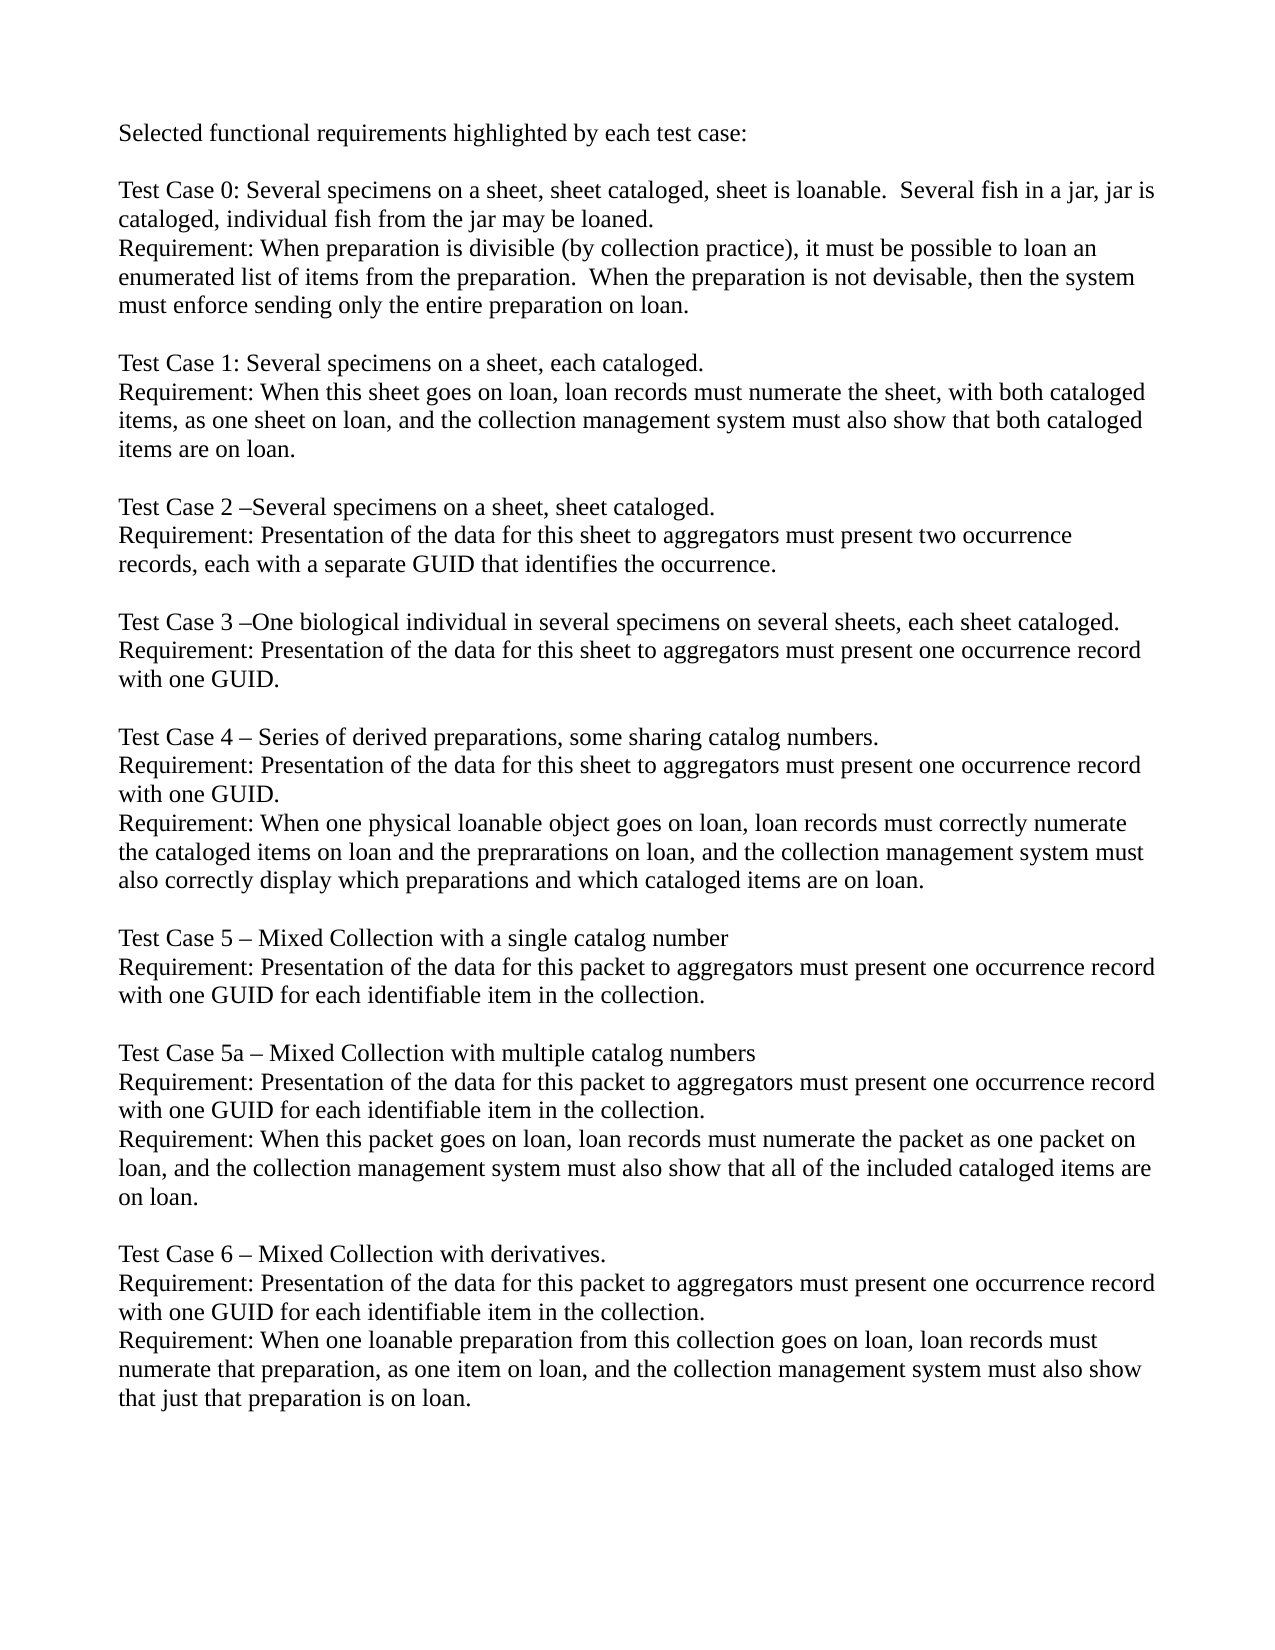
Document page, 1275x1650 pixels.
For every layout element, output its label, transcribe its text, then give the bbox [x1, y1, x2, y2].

text Requirement: Presentation of the data for this sheet to aggregators must present two occurrence records, each with a separate GUID that identifies the occurrence. [118, 521, 1157, 578]
text Test Case 5a – Mixed Collection with multiple catalog numbers [118, 1038, 1157, 1067]
text Selected functional requirements highlighted by each test case: [118, 118, 1157, 147]
text Requirement: Presentation of the data for this packet to aggregators must present one occurrence record with one GUID for each identifiable item in the collection. [118, 1067, 1157, 1124]
text Requirement: When this packet goes on loan, loan records must numerate the packet as one packet on loan, and the collection management system must also show that all of the included cataloged items are on loan. [118, 1124, 1157, 1211]
text Test Case 5 – Mixed Collection with a single catalog number [118, 923, 1157, 952]
text Test Case 4 – Series of derived preparations, some sharing catalog numbers. [118, 722, 1157, 751]
text Test Case 0: Several specimens on a sheet, sheet cataloged, sheet is loanable. Several fish in a jar, jar is cataloged, individual fish from the jar may be loaned. [118, 176, 1157, 233]
text Requirement: Presentation of the data for this packet to aggregators must present one occurrence record with one GUID for each identifiable item in the collection. [118, 1268, 1157, 1326]
text Requirement: Presentation of the data for this packet to aggregators must present one occurrence record with one GUID for each identifiable item in the collection. [118, 952, 1157, 1009]
text Requirement: When this sheet goes on loan, loan records must numerate the sheet, with both cataloged items, as one sheet on loan, and the collection management system must also show that both cataloged items are on loan. [118, 377, 1157, 463]
text Test Case 2 –Several specimens on a sheet, sheet cataloged. [118, 492, 1157, 521]
text Test Case 6 – Mixed Collection with derivatives. [118, 1239, 1157, 1268]
text Requirement: When one loanable preparation from this collection goes on loan, loan records must numerate that preparation, as one item on loan, and the collection management system must also show that just that preparation is on loan. [118, 1326, 1157, 1412]
text Requirement: When preparation is divisible (by collection practice), it must be possible to loan an enumerated list of items from the preparation. When the preparation is not devisable, then the system must enforce sending only the entire preparation on loan. [118, 233, 1157, 319]
text Test Case 1: Several specimens on a sheet, each cataloged. [118, 348, 1157, 377]
text Requirement: When one physical loanable object goes on loan, loan records must correctly numerate the cataloged items on loan and the preprarations on loan, and the collection management system must also correctly display which preparations and which cataloged items are on loan. [118, 808, 1157, 894]
text Test Case 3 –One biological individual in several specimens on several sheets, each sheet cataloged. [118, 607, 1157, 636]
text Requirement: Presentation of the data for this sheet to aggregators must present one occurrence record with one GUID. [118, 636, 1157, 693]
text Requirement: Presentation of the data for this sheet to aggregators must present one occurrence record with one GUID. [118, 751, 1157, 808]
